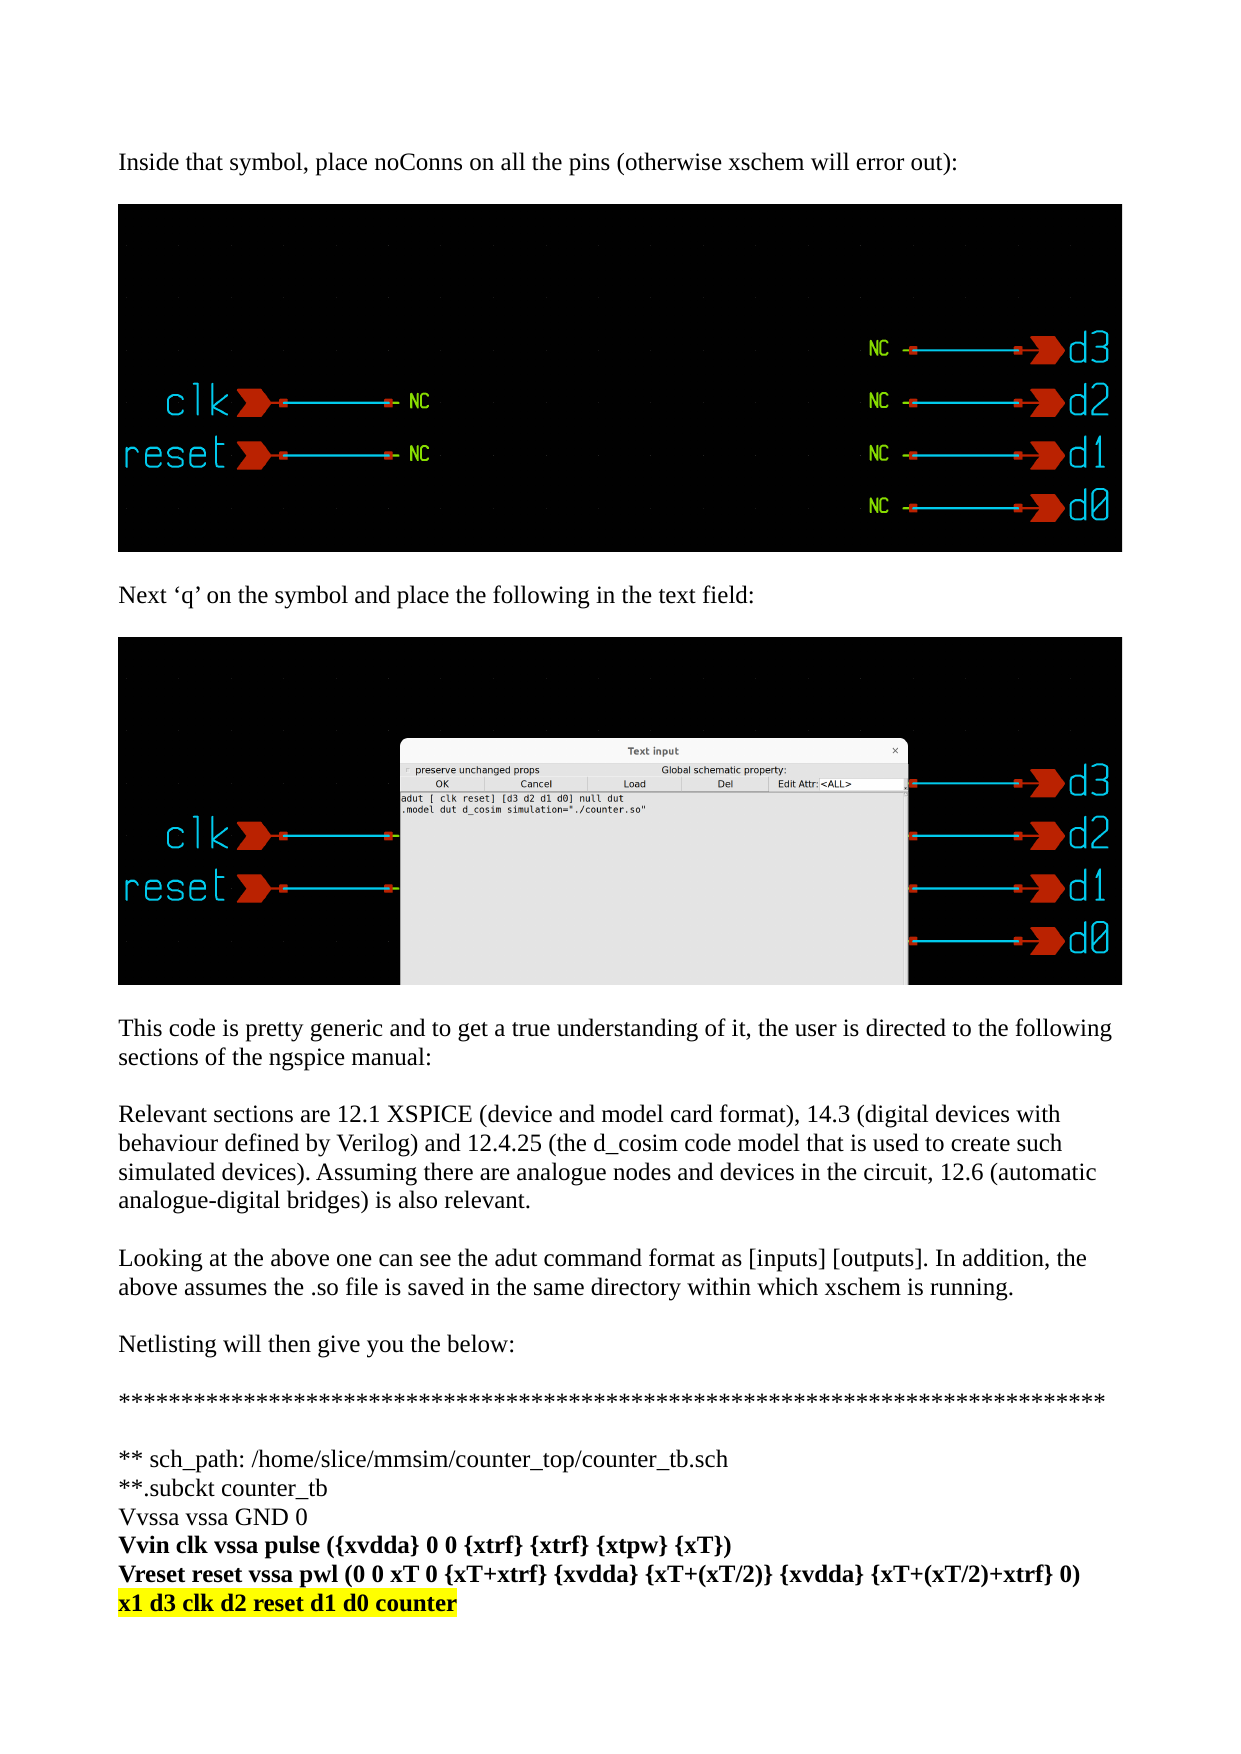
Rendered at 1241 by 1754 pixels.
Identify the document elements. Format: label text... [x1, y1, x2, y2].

text Inside that symbol, place noConns on all the pins (otherwise xschem will error out): [118, 147, 1122, 176]
text Looking at the above one can see the adut command format as [inputs] [outputs]. In addition, the above assumes the .so file is saved in the same directory within which xschem is running. [118, 1243, 1122, 1301]
picture [118, 204, 1123, 552]
text This code is pretty generic and to get a true understanding of it, the user is directed to the following sections of the ngspice manual: [118, 1013, 1122, 1071]
text x1 d3 clk d2 reset d1 d0 counter [118, 1588, 1122, 1617]
text Vvssa vssa GND 0 [118, 1502, 1122, 1531]
text Netlisting will then give you the below: [118, 1329, 1122, 1358]
text Vvin clk vssa pulse ({xvdda} 0 0 {xtrf} {xtrf} {xtpw} {xT}) [118, 1531, 1122, 1559]
text **.subckt counter_tb [118, 1473, 1122, 1502]
text Next ‘q’ on the symbol and place the following in the text field: [118, 580, 1122, 609]
text ** sch_path: /home/slice/mmsim/counter_top/counter_tb.sch [118, 1444, 1122, 1473]
text Relevant sections are 12.1 XSPICE (device and model card format), 14.3 (digital devices with behaviour defined by Verilog) and 12.4.25 (the d_cosim code model that is used to create such simulated devices). Assuming there are analogue nodes and devices in the circuit, 12.6 (automatic analogue-digital bridges) is also relevant. [118, 1099, 1122, 1214]
text ******************************************************************************* [118, 1387, 1122, 1416]
text Vreset reset vssa pwl (0 0 xT 0 {xT+xtrf} {xvdda} {xT+(xT/2)} {xvdda} {xT+(xT/2)+xtrf} 0) [118, 1559, 1122, 1588]
picture [118, 637, 1123, 985]
